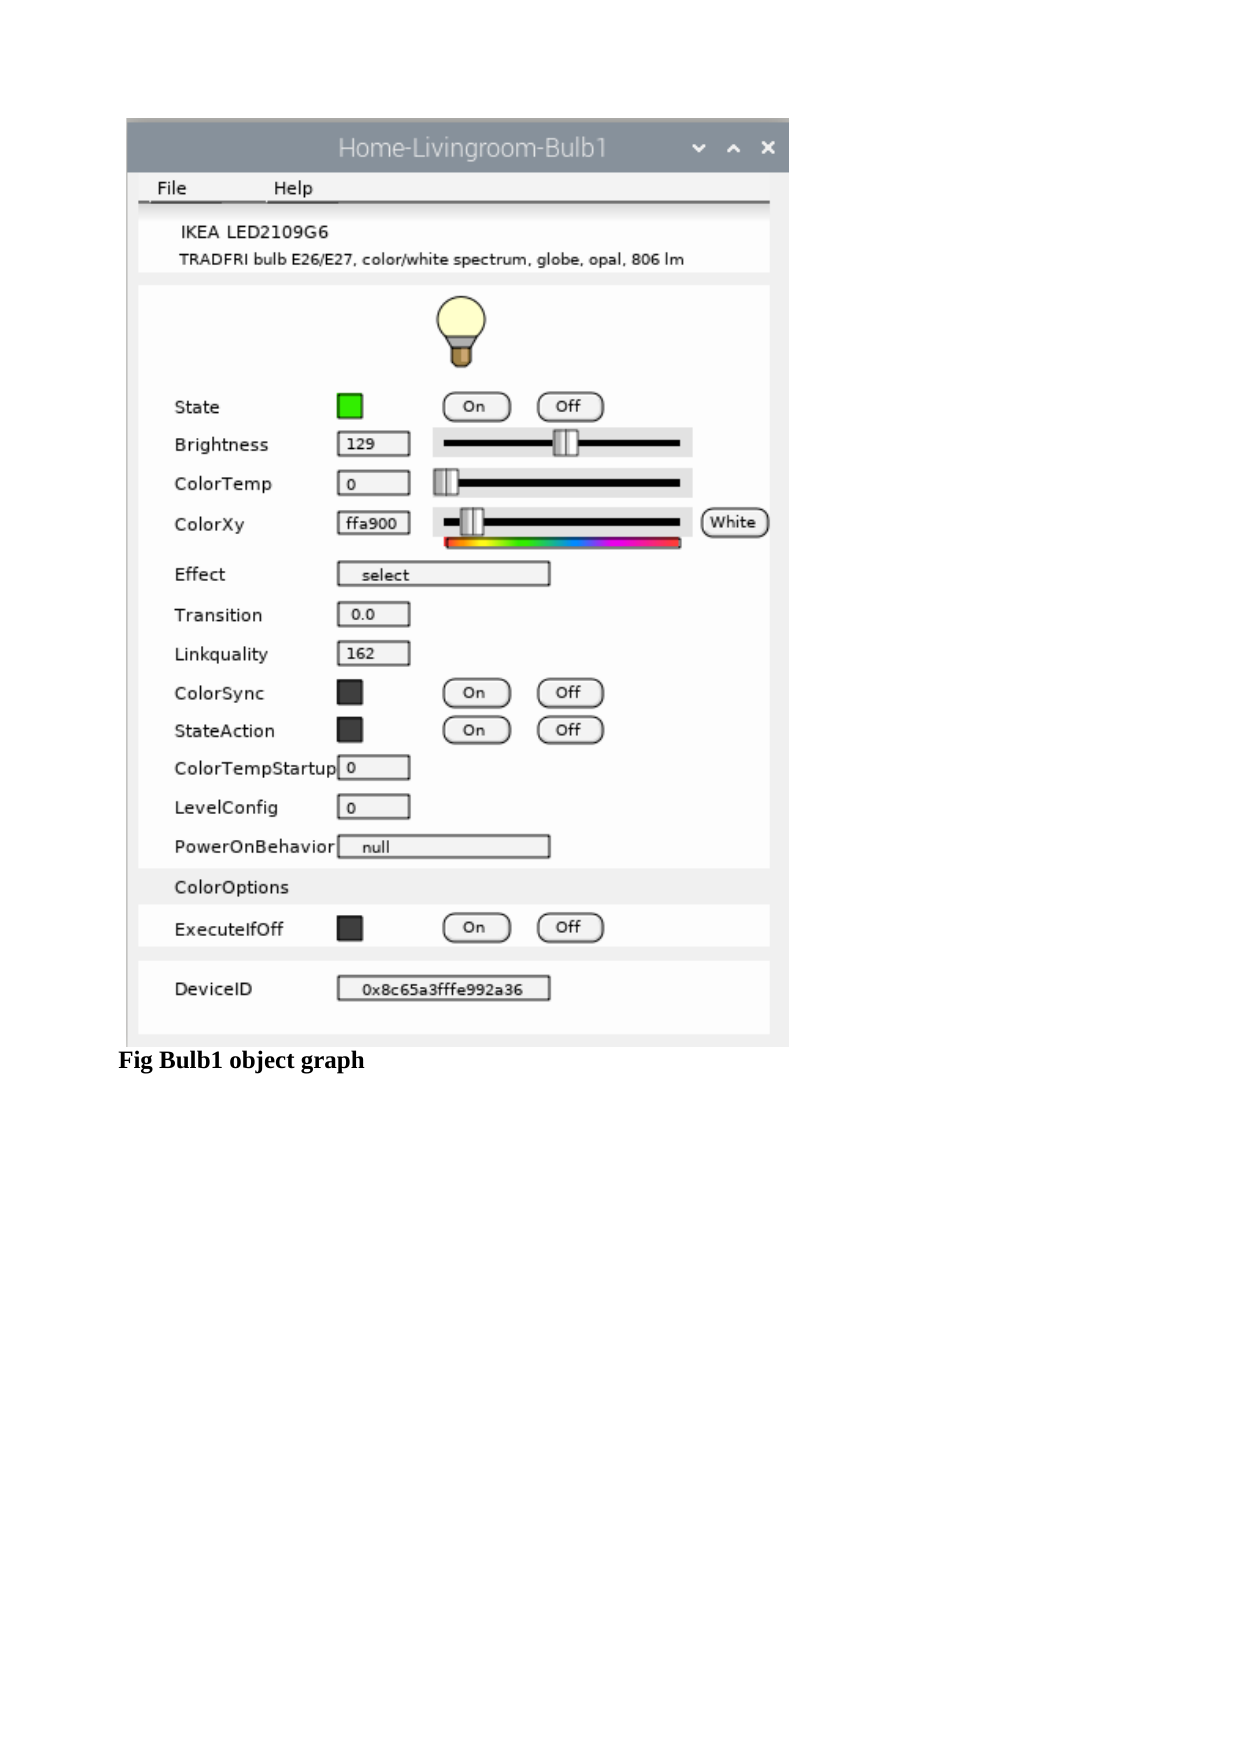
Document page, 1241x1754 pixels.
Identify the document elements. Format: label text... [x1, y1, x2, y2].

text Fig Bulb1 object graph [118, 118, 1122, 1074]
picture [126, 118, 789, 1047]
